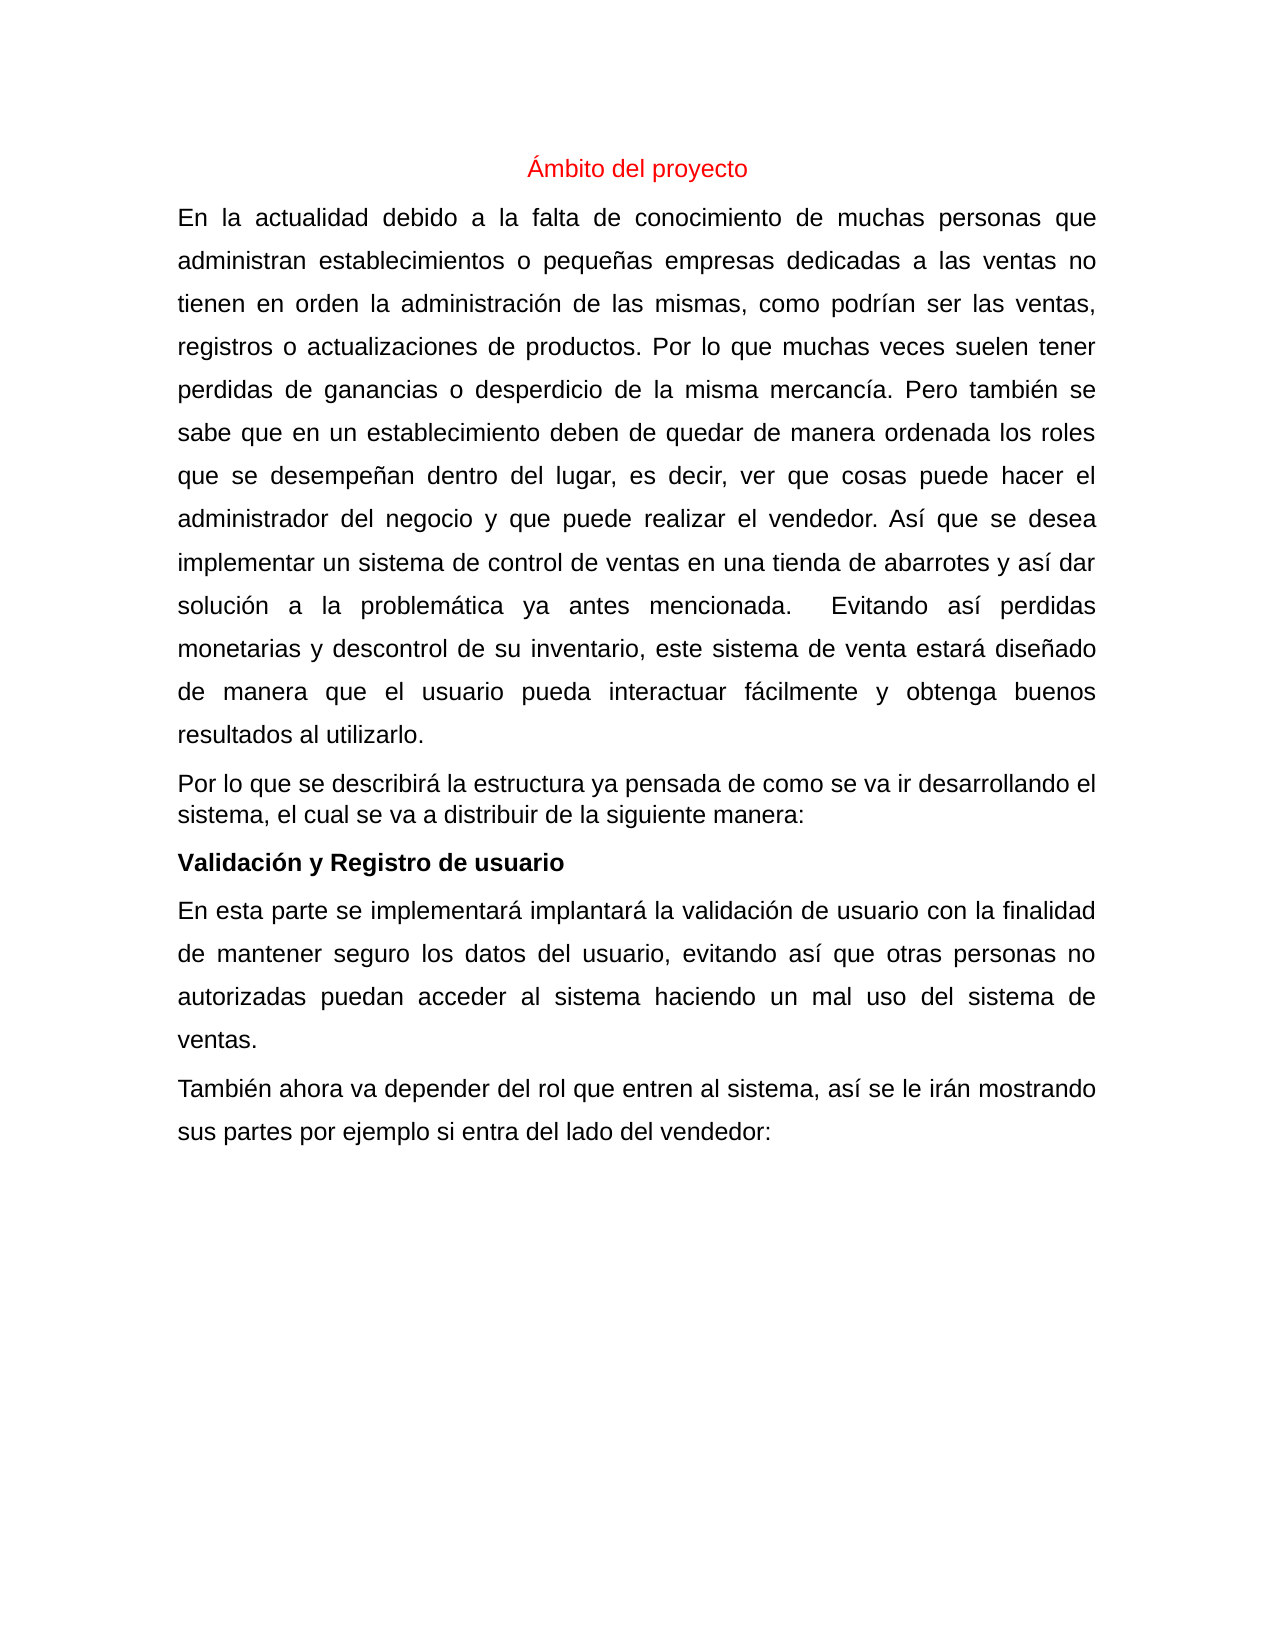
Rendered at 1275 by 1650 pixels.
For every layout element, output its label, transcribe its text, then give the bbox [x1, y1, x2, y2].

text Por lo que se describirá la estructura ya pensada de como se va ir desarrollando el sistema, el cual se va a distribuir de la siguiente manera: [177, 769, 1098, 829]
text Ámbito del proyecto [177, 153, 1098, 182]
text Validación y Registro de usuario [177, 848, 1098, 877]
text En la actualidad debido a la falta de conocimiento de muchas personas que administran establecimientos o pequeñas empresas dedicadas a las ventas no tienen en orden la administración de las mismas, como podrían ser las ventas, registros o actualizaciones de productos. Por lo que muchas veces suelen tener perdidas de ganancias o desperdicio de la misma mercancía. Pero también se sabe que en un establecimiento deben de quedar de manera ordenada los roles que se desempeñan dentro del lugar, es decir, ver que cosas puede hacer el administrador del negocio y que puede realizar el vendedor. Así que se desea implementar un sistema de control de ventas en una tienda de abarrotes y así dar solución a la problemática ya antes mencionada. Evitando así perdidas monetarias y descontrol de su inventario, este sistema de venta estará diseñado de manera que el usuario pueda interactuar fácilmente y obtenga buenos resultados al utilizarlo. [177, 203, 1098, 749]
text En esta parte se implementará implantará la validación de usuario con la finalidad de mantener seguro los datos del usuario, evitando así que otras personas no autorizadas puedan acceder al sistema haciendo un mal uso del sistema de ventas. [177, 896, 1098, 1054]
text También ahora va depender del rol que entren al sistema, así se le irán mostrando sus partes por ejemplo si entra del lado del vendedor: [177, 1074, 1098, 1146]
